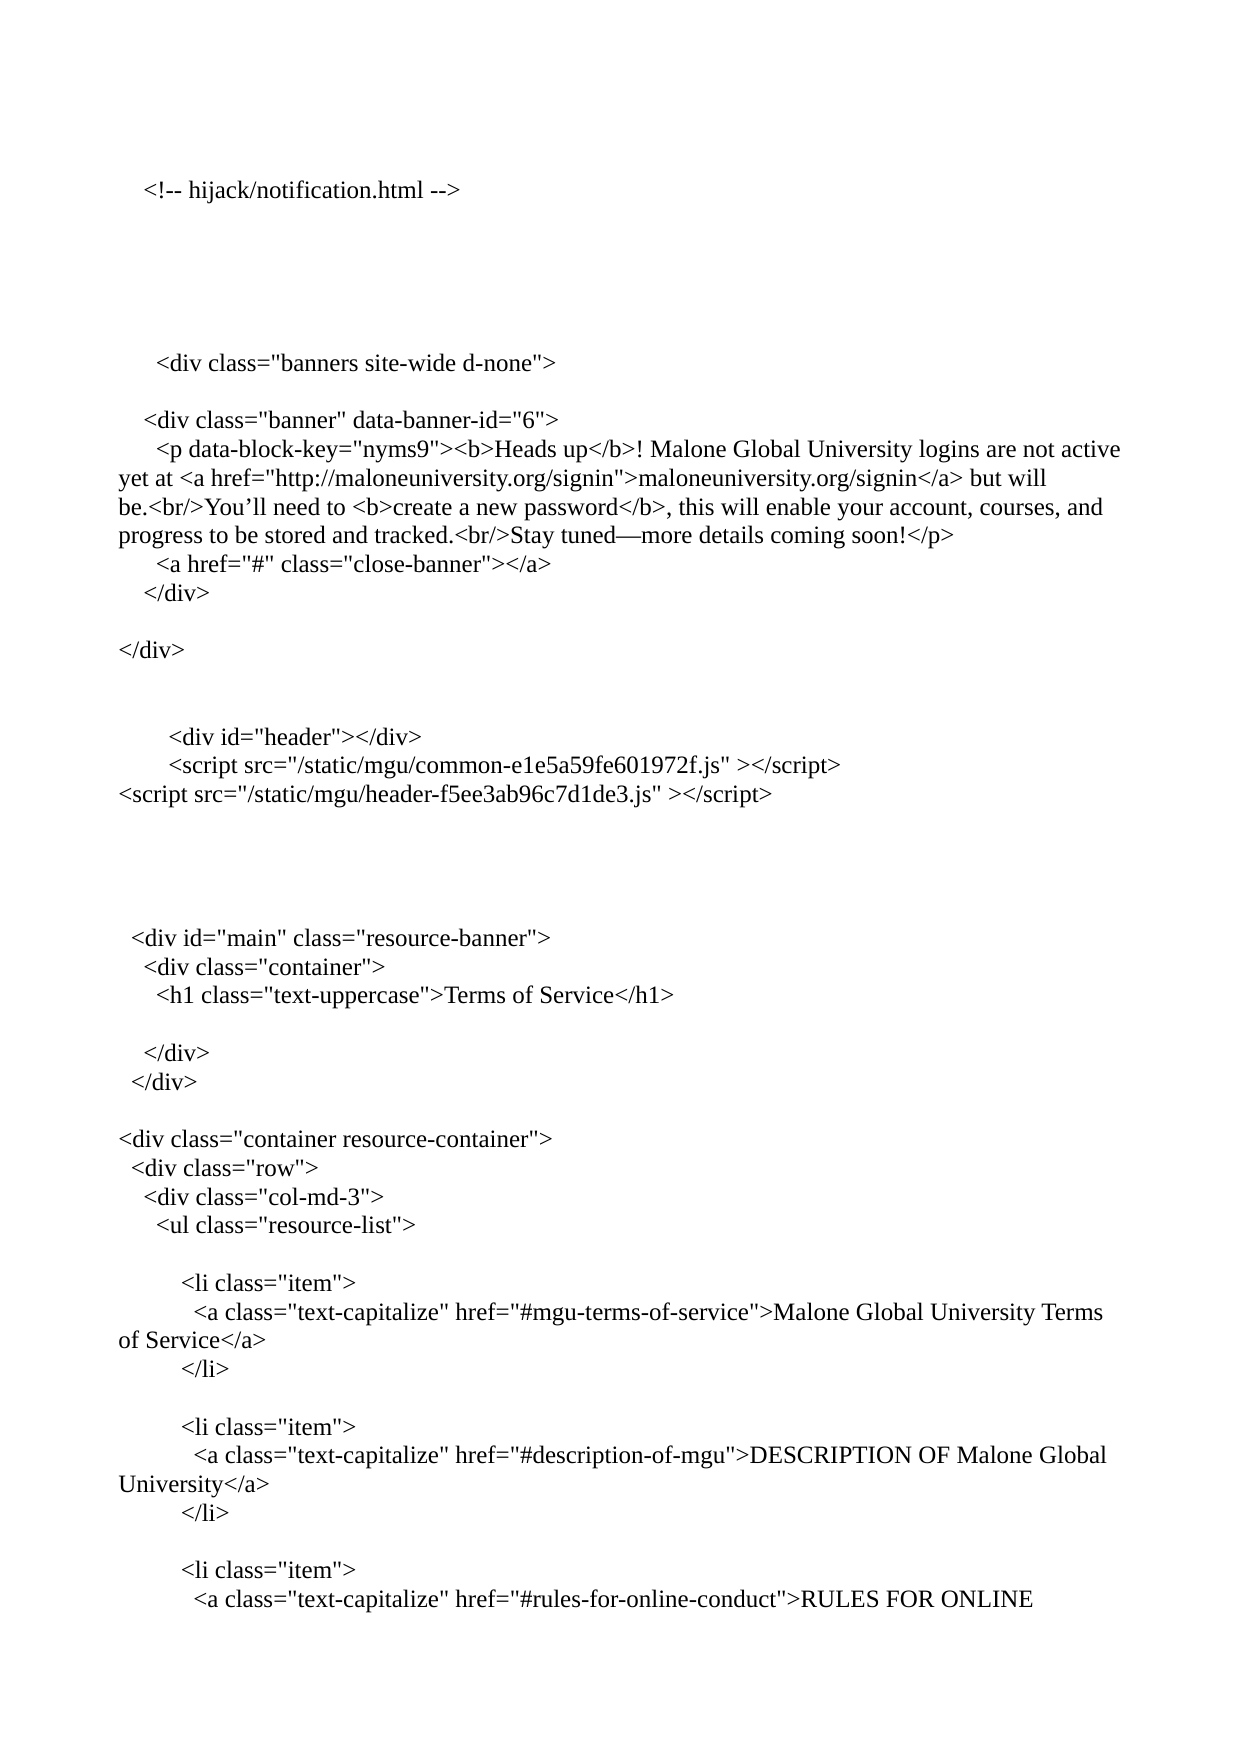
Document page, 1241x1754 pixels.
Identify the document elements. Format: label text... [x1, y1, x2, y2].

text <div class="row"> [118, 1153, 1122, 1182]
text </li> [118, 1354, 1122, 1383]
text <li class="item"> [118, 1412, 1122, 1441]
text </li> [118, 1498, 1122, 1527]
text <a class="text-capitalize" href="#rules-for-online-conduct">RULES FOR ONLINE [118, 1584, 1122, 1613]
text <div class="banners site-wide d-none"> [118, 348, 1122, 377]
text <a class="text-capitalize" href="#mgu-terms-of-service">Malone Global University Terms of Service</a> [118, 1297, 1122, 1354]
text <div class="col-md-3"> [118, 1182, 1122, 1211]
text <a class="text-capitalize" href="#description-of-mgu">DESCRIPTION OF Malone Global University</a> [118, 1441, 1122, 1498]
text <div id="main" class="resource-banner"> [118, 923, 1122, 952]
text <li class="item"> [118, 1556, 1122, 1584]
text <a href="#" class="close-banner"></a> [118, 549, 1122, 578]
text </div> [118, 636, 1122, 664]
text <p data-block-key="nyms9"><b>Heads up</b>! Malone Global University logins are not active yet at <a href="http://maloneuniversity.org/signin">maloneuniversity.org/signin</a> but will be.<br/>You’ll need to <b>create a new password</b>, this will enable your account, courses, and progress to be stored and tracked.<br/>Stay tuned—more details coming soon!</p> [118, 434, 1122, 549]
text </div> [118, 578, 1122, 607]
text </div> [118, 1038, 1122, 1067]
text <!-- hijack/notification.html --> [118, 176, 1122, 204]
text <div class="container"> [118, 952, 1122, 981]
text <h1 class="text-uppercase">Terms of Service</h1> [118, 981, 1122, 1009]
text <li class="item"> [118, 1268, 1122, 1297]
text <script src="/static/mgu/header-f5ee3ab96c7d1de3.js" ></script> [118, 779, 1122, 808]
text <div class="container resource-container"> [118, 1124, 1122, 1153]
text <div id="header"></div> [118, 722, 1122, 751]
text <script src="/static/mgu/common-e1e5a59fe601972f.js" ></script> [118, 751, 1122, 779]
text </div> [118, 1067, 1122, 1096]
text <ul class="resource-list"> [118, 1211, 1122, 1239]
text <div class="banner" data-banner-id="6"> [118, 406, 1122, 434]
